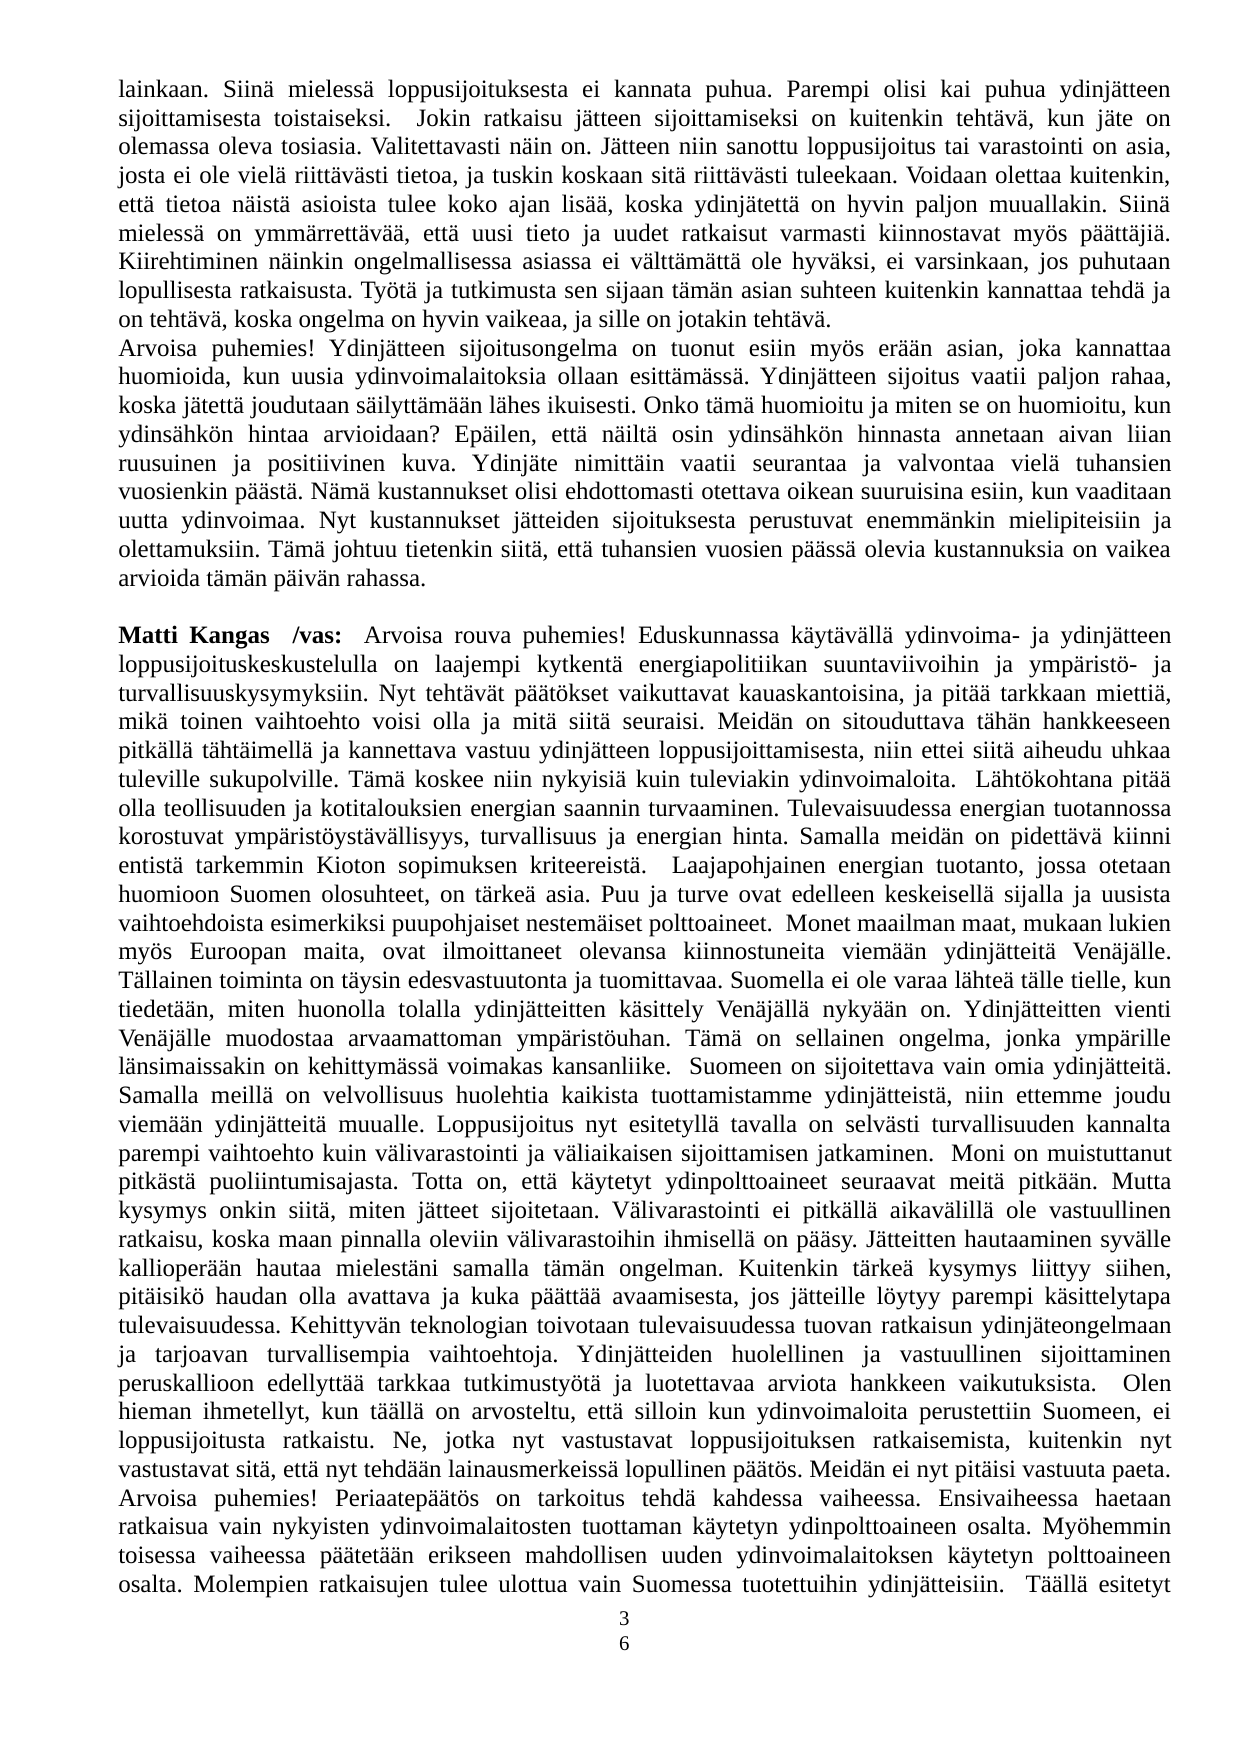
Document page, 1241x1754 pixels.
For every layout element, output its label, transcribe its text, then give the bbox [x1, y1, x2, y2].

text Matti Kangas /vas: Arvoisa rouva puhemies! Eduskunnassa käytävällä ydinvoima- ja ydinjätteen loppusijoituskeskustelulla on laajempi kytkentä energiapolitiikan suuntaviivoihin ja ympäristö- ja turvallisuuskysymyksiin. Nyt tehtävät päätökset vaikuttavat kauaskantoisina, ja pitää tarkkaan miettiä, mikä toinen vaihtoehto voisi olla ja mitä siitä seuraisi. Meidän on sitouduttava tähän hankkeeseen pitkällä tähtäimellä ja kannettava vastuu ydinjätteen loppusijoittamisesta, niin ettei siitä aiheudu uhkaa tuleville sukupolville. Tämä koskee niin nykyisiä kuin tuleviakin ydinvoimaloita. Lähtökohtana pitää olla teollisuuden ja kotitalouksien energian saannin turvaaminen. Tulevaisuudessa energian tuotannossa korostuvat ympäristöystävällisyys, turvallisuus ja energian hinta. Samalla meidän on pidettävä kiinni entistä tarkemmin Kioton sopimuksen kriteereistä. Laajapohjainen energian tuotanto, jossa otetaan huomioon Suomen olosuhteet, on tärkeä asia. Puu ja turve ovat edelleen keskeisellä sijalla ja uusista vaihtoehdoista esimerkiksi puupohjaiset nestemäiset polttoaineet. Monet maailman maat, mukaan lukien myös Euroopan maita, ovat ilmoittaneet olevansa kiinnostuneita viemään ydinjätteitä Venäjälle. Tällainen toiminta on täysin edesvastuutonta ja tuomittavaa. Suomella ei ole varaa lähteä tälle tielle, kun tiedetään, miten huonolla tolalla ydinjätteitten käsittely Venäjällä nykyään on. Ydinjätteitten vienti Venäjälle muodostaa arvaamattoman ympäristöuhan. Tämä on sellainen ongelma, jonka ympärille länsimaissakin on kehittymäs­sä voimakas kansanliike. Suomeen on sijoitettava vain omia ydinjätteitä. Samalla meillä on velvollisuus huolehtia kaikista tuottamistamme ydinjätteistä, niin ettemme joudu viemään ydinjätteitä muualle. Loppusijoitus nyt esitetyllä tavalla on selvästi turvallisuuden kannalta parempi vaihtoehto kuin välivaras­tointi ja väliaikaisen sijoittamisen jatkaminen. Moni on muistuttanut pitkästä puoliintumisajasta. Totta on, että käytetyt ydinpolttoaineet seuraavat meitä pitkään. Mutta kysymys onkin siitä, miten jätteet sijoitetaan. Välivarastointi ei pitkällä aikavälillä ole vastuullinen ratkaisu, koska maan pinnalla oleviin välivarastoihin ihmisellä on pääsy. Jätteitten hautaaminen syvälle kallioperään hautaa mielestäni samalla tämän ongelman. Kuitenkin tärkeä kysymys liittyy siihen, pitäisikö haudan olla avattava ja kuka päättää avaamisesta, jos jätteille löytyy parempi käsittelytapa tulevaisuudessa. Kehittyvän teknologian toivotaan tulevaisuudessa tuovan ratkaisun ydinjäteongelmaan ja tarjoavan turvallisempia vaihtoehtoja. Ydinjätteiden huolellinen ja vastuullinen sijoittaminen peruskallioon edellyttää tarkkaa tutkimustyötä ja luotettavaa arviota hankkeen vaikutuksista. Olen hieman ihmetellyt, kun täällä on arvosteltu, että silloin kun ydinvoimaloita perustettiin Suomeen, ei loppusijoitusta ratkaistu. Ne, jotka nyt vastustavat loppusijoituksen ratkaisemista, kuitenkin nyt vastustavat sitä, että nyt tehdään lainausmerkeissä lopullinen päätös. Meidän ei nyt pitäisi vastuuta paeta. Arvoisa puhemies! Periaatepäätös on tarkoitus tehdä kahdessa vaiheessa. Ensivaiheessa haetaan ratkaisua vain nykyisten ydinvoimalaitosten tuottaman käytetyn ydinpolttoaineen osalta. Myöhemmin toisessa vaiheessa päätetään erikseen mahdollisen uuden ydinvoimalaitoksen käytetyn polttoaineen osalta. Molempien ratkaisujen tulee ulottua vain Suomessa tuotettuihin ydinjätteisiin. Täällä esitetyt [118, 620, 1172, 1598]
text Arvoisa puhemies! Ydinjätteen sijoitusongelma on tuonut esiin myös erään asian, joka kannattaa huomioida, kun uusia ydinvoimalaitoksia ollaan esittämässä. Ydinjätteen sijoitus vaatii paljon rahaa, koska jätettä joudutaan säilyttämään lähes ikuisesti. Onko tämä huomioitu ja miten se on huomioitu, kun ydinsähkön hintaa arvioidaan? Epäilen, että näiltä osin ydinsähkön hinnasta annetaan aivan liian ruusuinen ja positiivinen kuva. Ydinjäte nimittäin vaatii seurantaa ja valvontaa vielä tuhansien vuosienkin päästä. Nämä kustannukset olisi ehdottomasti otettava oikean suuruisina esiin, kun vaaditaan uutta ydinvoimaa. Nyt kustannukset jätteiden sijoituksesta perustuvat enemmänkin mielipiteisiin ja olettamuksiin. Tämä johtuu tietenkin siitä, että tuhansien vuosien päässä olevia kustannuksia on vaikea arvioida tämän päivän rahassa. [118, 333, 1172, 591]
text lainkaan. Siinä mielessä loppusijoituksesta ei kannata puhua. Parempi olisi kai puhua ydinjätteen sijoittamisesta toistaisek­si. Jokin ratkaisu jätteen sijoittamiseksi on kuitenkin tehtävä, kun jäte on olemassa oleva tosiasia. Valitettavasti näin on. Jätteen niin sanottu loppusijoitus tai varastointi on asia, josta ei ole vielä riittävästi tietoa, ja tuskin koskaan sitä riittävästi tuleekaan. Voidaan olettaa kuitenkin, että tietoa näistä asioista tulee koko ajan lisää, koska ydinjätettä on hyvin paljon muuallakin. Siinä mielessä on ymmärrettävää, että uusi tieto ja uudet ratkaisut varmasti kiinnostavat myös päättäjiä. Kiirehtiminen näinkin ongelmallisessa asiassa ei välttämättä ole hyväksi, ei varsinkaan, jos puhutaan lopullisesta ratkaisusta. Työtä ja tutkimusta sen sijaan tämän asian suhteen kuitenkin kannattaa tehdä ja on tehtävä, koska ongelma on hyvin vaikeaa, ja sille on jotakin tehtävä. [118, 74, 1172, 333]
